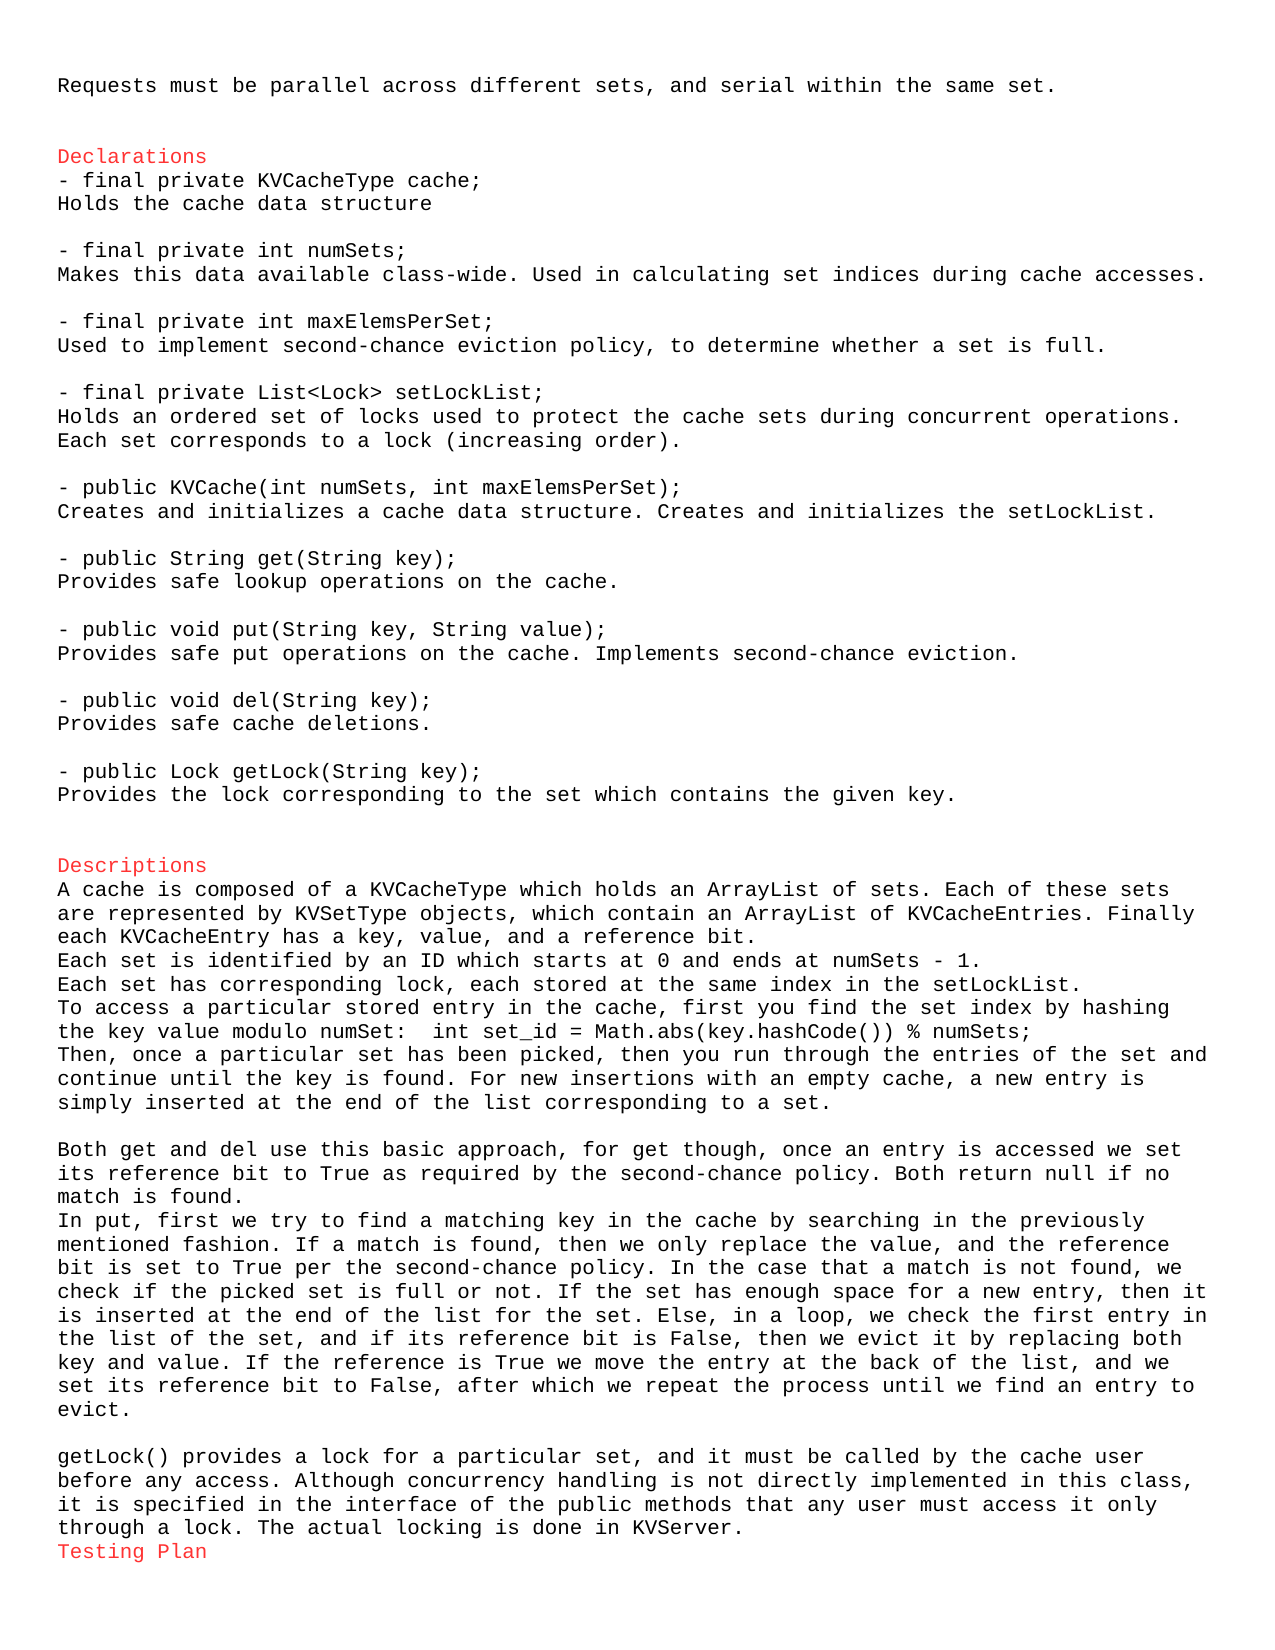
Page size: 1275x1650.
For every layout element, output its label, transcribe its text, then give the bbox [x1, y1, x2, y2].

text Creates and initializes a cache data structure. Creates and initializes the setLockList. [57, 501, 1218, 524]
text - public Lock getLock(String key); [57, 761, 1218, 784]
text getLock() provides a lock for a particular set, and it must be called by the cache user before any access. Although concurrency handling is not directly implemented in this class, it is specified in the interface of the public methods that any user must access it only through a lock. The actual locking is done in KVServer. [57, 1446, 1218, 1541]
text Declarations [57, 146, 1218, 169]
text - public void put(String key, String value); [57, 619, 1218, 642]
text - final private int maxElemsPerSet; [57, 311, 1218, 335]
text Provides safe cache deletions. [57, 713, 1218, 737]
text Holds an ordered set of locks used to protect the cache sets during concurrent operations. Each set corresponds to a lock (increasing order). [57, 406, 1218, 453]
text In put, first we try to find a matching key in the cache by searching in the previously mentioned fashion. If a match is found, then we only replace the value, and the reference bit is set to True per the second-chance policy. In the case that a match is not found, we check if the picked set is full or not. If the set has enough space for a new entry, then it is inserted at the end of the list for the set. Else, in a loop, we check the first entry in the list of the set, and if its reference bit is False, then we evict it by replacing both key and value. If the reference is True we move the entry at the back of the list, and we set its reference bit to False, after which we repeat the process until we find an entry to evict. [57, 1210, 1218, 1423]
text Each set is identified by an ID which starts at 0 and ends at numSets - 1. [57, 950, 1218, 973]
text Requests must be parallel across different sets, and serial within the same set. [57, 75, 1218, 99]
text To access a particular stored entry in the cache, first you find the set index by hashing the key value modulo numSet: int set_id = Math.abs(key.hashCode()) % numSets; [57, 997, 1218, 1044]
text Both get and del use this basic approach, for get though, once an entry is accessed we set its reference bit to True as required by the second-chance policy. Both return null if no match is found. [57, 1139, 1218, 1210]
text Provides safe put operations on the cache. Implements second-chance eviction. [57, 642, 1218, 666]
text - public void del(String key); [57, 690, 1218, 713]
text Testing Plan [57, 1541, 1218, 1565]
text - final private KVCacheType cache; [57, 169, 1218, 193]
text Each set has corresponding lock, each stored at the same index in the setLockList. [57, 973, 1218, 997]
text Provides safe lookup operations on the cache. [57, 572, 1218, 595]
text Makes this data available class-wide. Used in calculating set indices during cache accesses. [57, 264, 1218, 288]
text - final private List<Lock> setLockList; [57, 382, 1218, 406]
text - public String get(String key); [57, 548, 1218, 572]
text Descriptions [57, 855, 1218, 879]
text A cache is composed of a KVCacheType which holds an ArrayList of sets. Each of these sets are represented by KVSetType objects, which contain an ArrayList of KVCacheEntries. Finally each KVCacheEntry has a key, value, and a reference bit. [57, 879, 1218, 950]
text - public KVCache(int numSets, int maxElemsPerSet); [57, 477, 1218, 501]
text Used to implement second-chance eviction policy, to determine whether a set is full. [57, 335, 1218, 359]
text Holds the cache data structure [57, 193, 1218, 217]
text - final private int numSets; [57, 241, 1218, 264]
text Provides the lock corresponding to the set which contains the given key. [57, 784, 1218, 808]
text Then, once a particular set has been picked, then you run through the entries of the set and continue until the key is found. For new insertions with an empty cache, a new entry is simply inserted at the end of the list corresponding to a set. [57, 1044, 1218, 1115]
